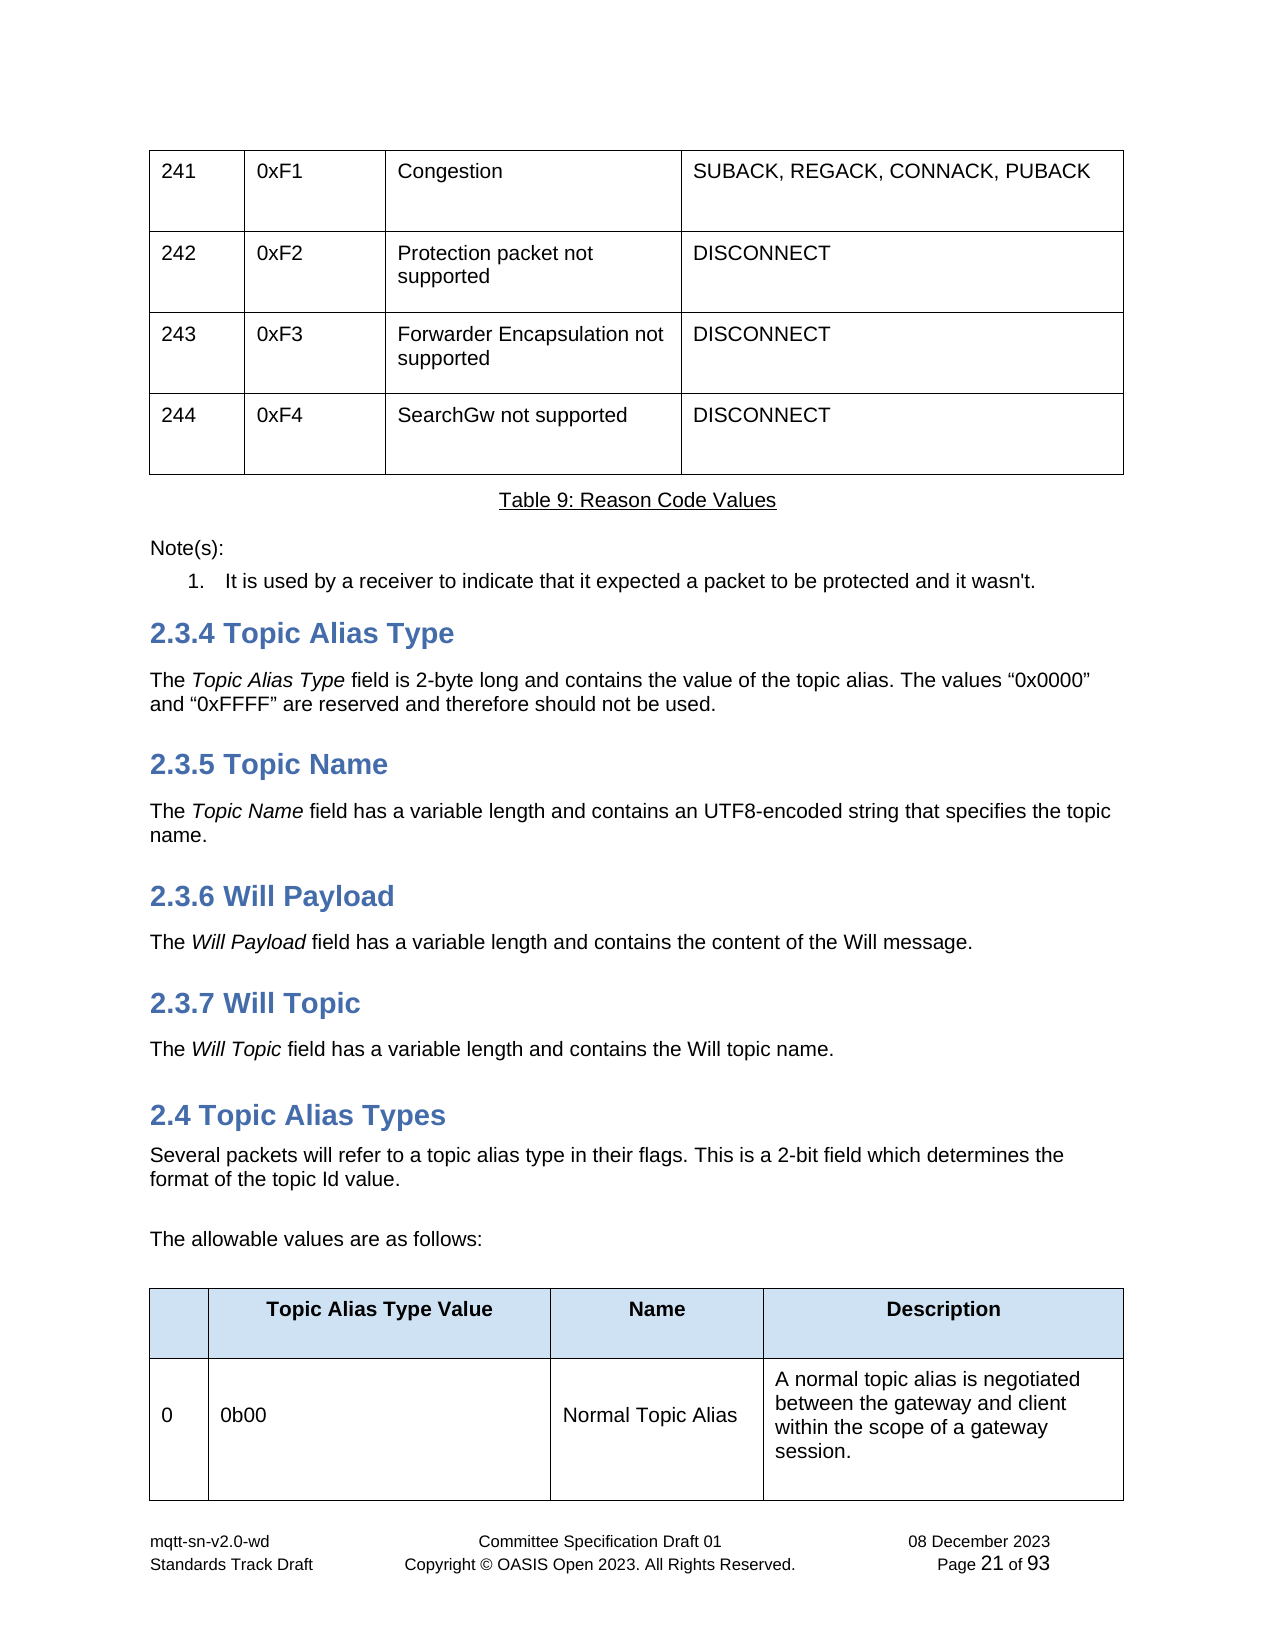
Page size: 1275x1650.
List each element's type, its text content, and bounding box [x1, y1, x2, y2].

table_header Name [551, 1289, 763, 1358]
subtitle 2.3.7 Will Topic [150, 986, 1124, 1019]
table_cell 0xF3 [245, 313, 385, 393]
text Note(s): [150, 536, 1125, 560]
table_cell 0xF1 [245, 151, 385, 231]
table_cell DISCONNECT [682, 394, 1123, 474]
table_cell 0b00 [209, 1359, 550, 1500]
text The Topic Alias Type field is 2-byte long and contains the value of the topic alias. The values “0x0000” and “0xFFFF” are reserved and therefore should not be used. [149, 668, 1124, 716]
table_cell Forwarder Encapsulation not supported [386, 313, 681, 393]
table_cell Protection packet not supported [386, 232, 681, 312]
table_cell 242 [150, 232, 244, 312]
table_cell SUBACK, REGACK, CONNACK, PUBACK [682, 151, 1123, 231]
text Several packets will refer to a topic alias type in their flags. This is a 2-bit field which determines the format of the topic Id value. [149, 1142, 1124, 1190]
list It is used by a receiver to indicate that it expected a packet to be protected and it wasn't. [187, 568, 1125, 592]
text Table 9: Reason Code Values [150, 488, 1125, 512]
subtitle 2.4 Topic Alias Types [150, 1098, 1125, 1131]
text The allowable values are as follows: [149, 1227, 1124, 1251]
table_cell 0xF2 [245, 232, 385, 312]
table_cell Normal Topic Alias [551, 1359, 763, 1500]
table_header Topic Alias Type Value [209, 1289, 550, 1358]
text The Topic Name field has a variable length and contains an UTF8-encoded string that specifies the topic name. [149, 799, 1124, 847]
subtitle 2.3.4 Topic Alias Type [150, 616, 1124, 650]
text The Will Payload field has a variable length and contains the content of the Will message. [149, 930, 1124, 954]
table_cell 241 [150, 151, 244, 231]
table_header Description [764, 1289, 1123, 1358]
table_cell DISCONNECT [682, 232, 1123, 312]
table_cell SearchGw not supported [386, 394, 681, 474]
table_cell 0xF4 [245, 394, 385, 474]
table_header [150, 1289, 208, 1358]
table_cell 244 [150, 394, 244, 474]
table_cell DISCONNECT [682, 313, 1123, 393]
table_cell 0 [150, 1359, 208, 1500]
subtitle 2.3.6 Will Payload [150, 879, 1124, 912]
text The Will Topic field has a variable length and contains the Will topic name. [149, 1037, 1124, 1061]
table_cell A normal topic alias is negotiated between the gateway and client within the scope of a gateway session. [764, 1359, 1123, 1500]
table_cell 243 [150, 313, 244, 393]
subtitle 2.3.5 Topic Name [150, 747, 1124, 781]
table_cell Congestion [386, 151, 681, 231]
